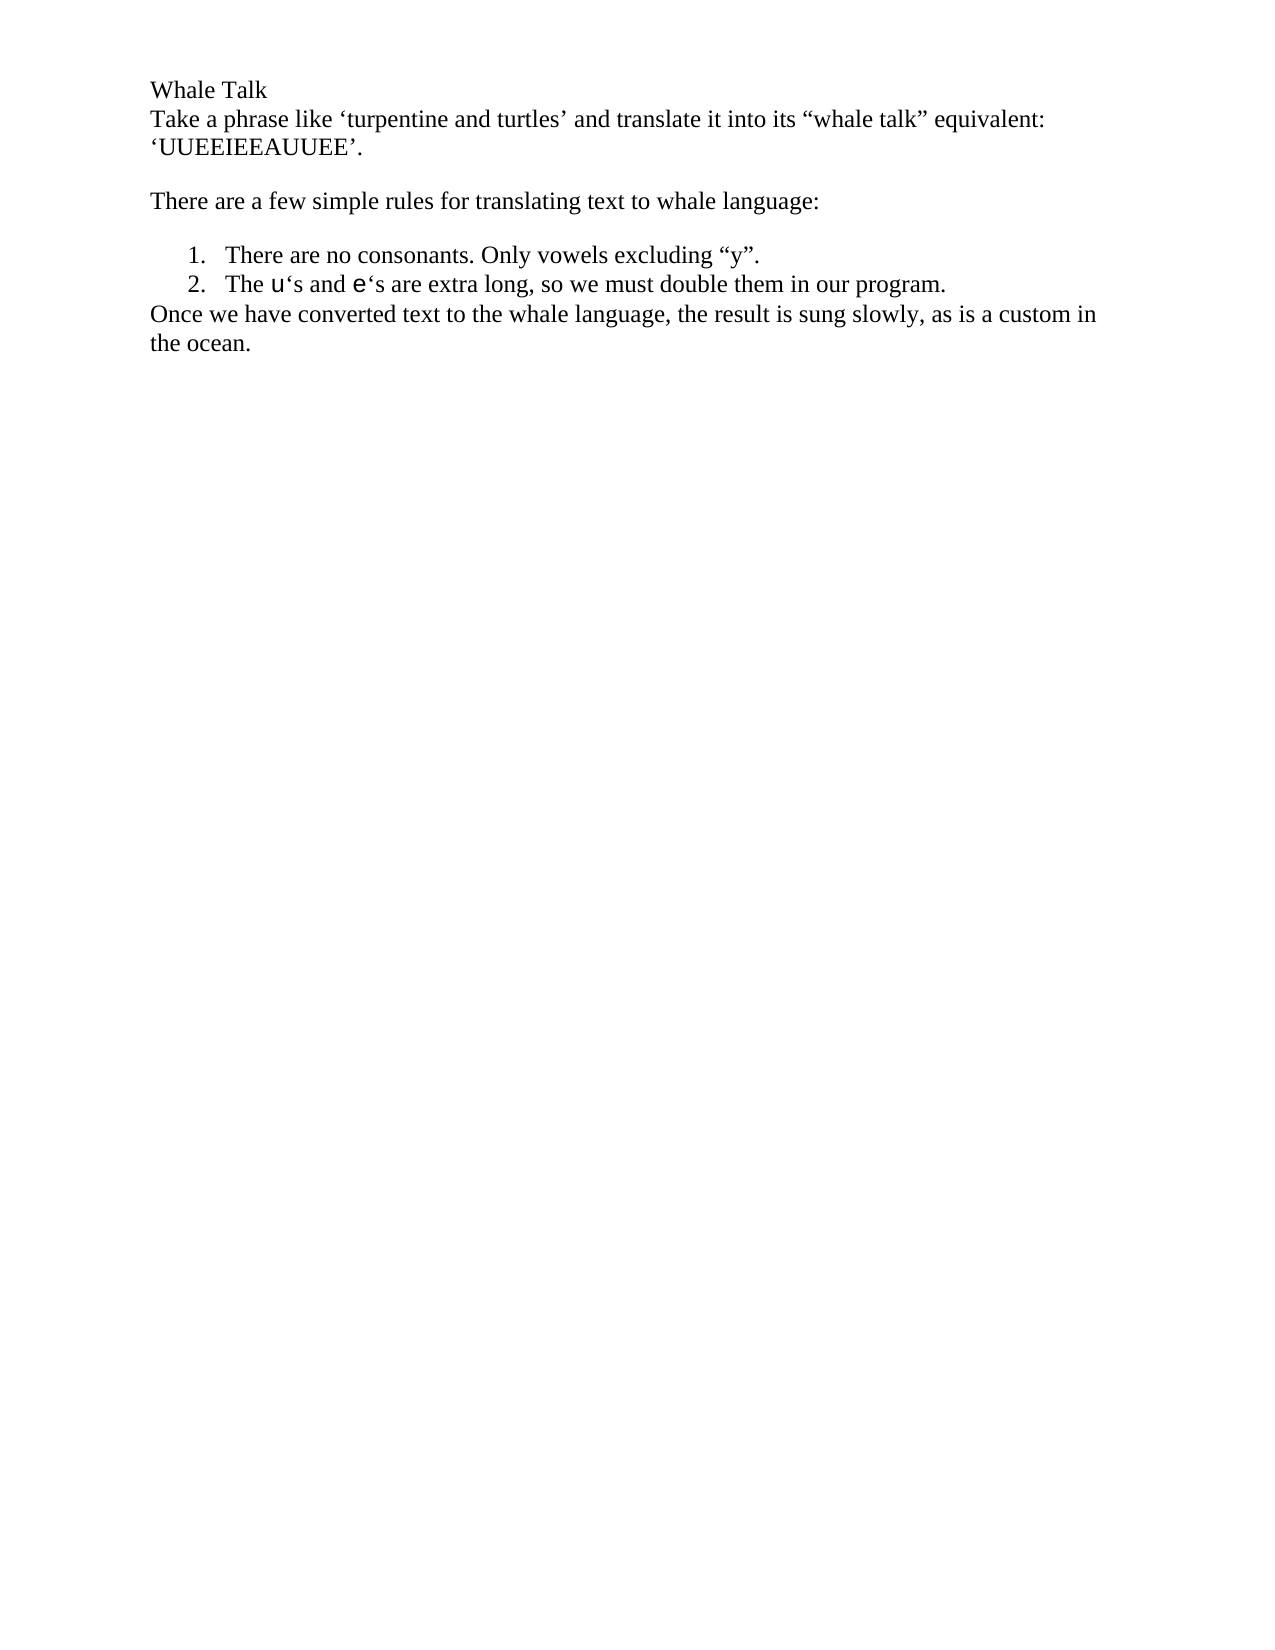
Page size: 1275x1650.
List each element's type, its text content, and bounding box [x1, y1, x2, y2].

text Take a phrase like ‘turpentine and turtles’ and translate it into its “whale talk” equivalent: ‘UUEEIEEAUUEE’. [150, 104, 1125, 161]
text Whale Talk [150, 75, 1125, 104]
list There are no consonants. Only vowels excluding “y”. [187, 240, 1125, 269]
list The u‘s and e‘s are extra long, so we must double them in our program. [187, 269, 1125, 299]
text There are a few simple rules for translating text to whale language: [150, 186, 1125, 215]
text Once we have converted text to the whale language, the result is sung slowly, as is a custom in the ocean. [150, 299, 1125, 357]
